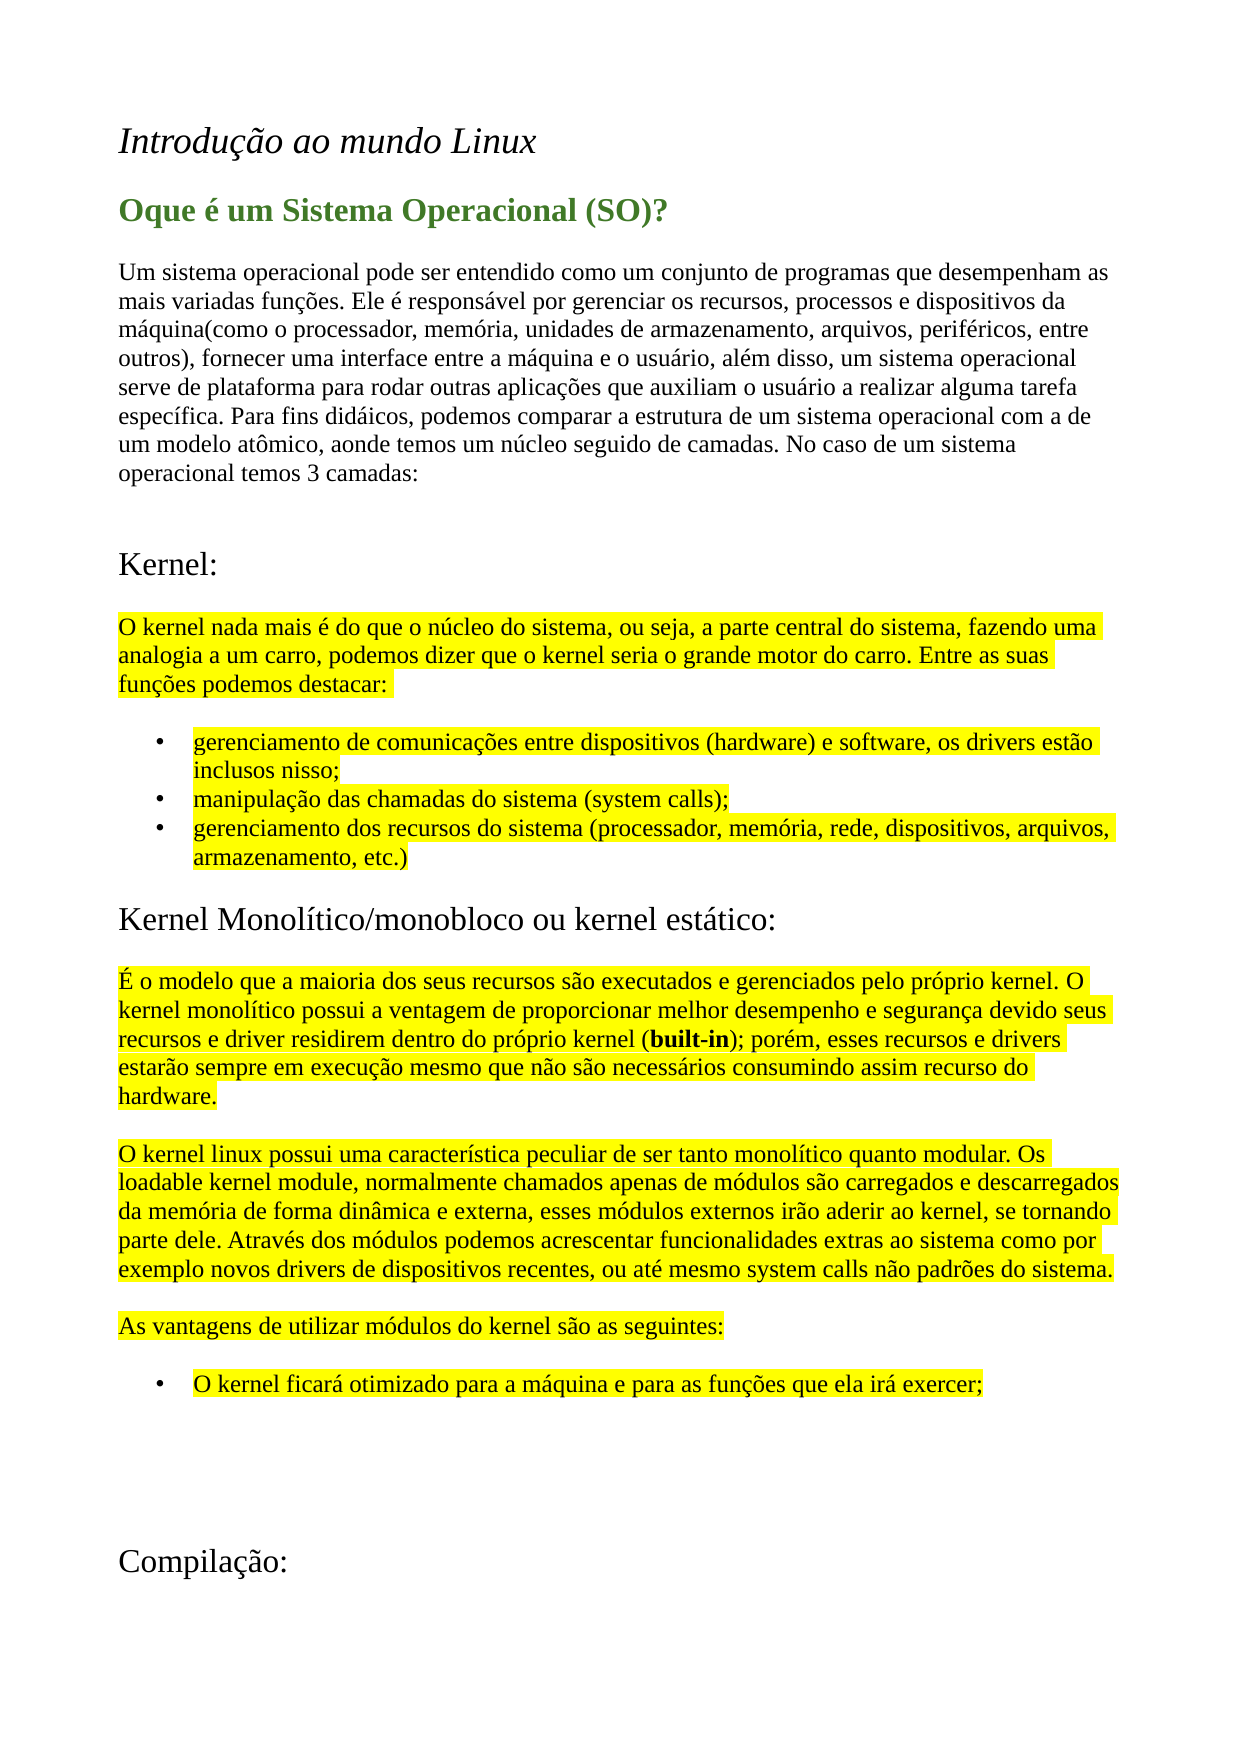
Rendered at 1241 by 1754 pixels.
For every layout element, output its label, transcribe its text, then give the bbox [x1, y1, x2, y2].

list gerenciamento dos recursos do sistema (processador, memória, rede, dispositivos, arquivos, armazenamento, etc.) [156, 813, 1122, 870]
text Oque é um Sistema Operacional (SO)? [118, 190, 1122, 228]
text O kernel nada mais é do que o núcleo do sistema, ou seja, a parte central do sistema, fazendo uma analogia a um carro, podemos dizer que o kernel seria o grande motor do carro. Entre as suas funções podemos destacar: [118, 612, 1122, 698]
text Introdução ao mundo Linux [118, 118, 1122, 161]
text Um sistema operacional pode ser entendido como um conjunto de programas que desempenham as mais variadas funções. Ele é responsável por gerenciar os recursos, processos e dispositivos da máquina(como o processador, memória, unidades de armazenamento, arquivos, periféricos, entre outros), fornecer uma interface entre a máquina e o usuário, além disso, um sistema operacional serve de plataforma para rodar outras aplicações que auxiliam o usuário a realizar alguma tarefa específica. Para fins didáicos, podemos comparar a estrutura de um sistema operacional com a de um modelo atômico, aonde temos um núcleo seguido de camadas. No caso de um sistema operacional temos 3 camadas: [118, 257, 1122, 487]
text Kernel Monolítico/monobloco ou kernel estático: [118, 899, 1122, 937]
text Compilação: [118, 1541, 1122, 1608]
text As vantagens de utilizar módulos do kernel são as seguintes: [118, 1311, 1122, 1340]
list gerenciamento de comunicações entre dispositivos (hardware) e software, os drivers estão inclusos nisso; [156, 727, 1122, 784]
text O kernel linux possui uma característica peculiar de ser tanto monolítico quanto modular. Os loadable kernel module, normalmente chamados apenas de módulos são carregados e descarregados da memória de forma dinâmica e externa, esses módulos externos irão aderir ao kernel, se tornando parte dele. Através dos módulos podemos acrescentar funcionalidades extras ao sistema como por exemplo novos drivers de dispositivos recentes, ou até mesmo system calls não padrões do sistema. [118, 1139, 1122, 1282]
text É o modelo que a maioria dos seus recursos são executados e gerenciados pelo próprio kernel. O kernel monolítico possui a ventagem de proporcionar melhor desempenho e segurança devido seus recursos e driver residirem dentro do próprio kernel (built-in); porém, esses recursos e drivers estarão sempre em execução mesmo que não são necessários consumindo assim recurso do hardware. [118, 966, 1122, 1110]
list manipulação das chamadas do sistema (system calls); [156, 784, 1122, 813]
list O kernel ficará otimizado para a máquina e para as funções que ela irá exercer; [156, 1369, 1122, 1397]
text Kernel: [118, 544, 1122, 583]
